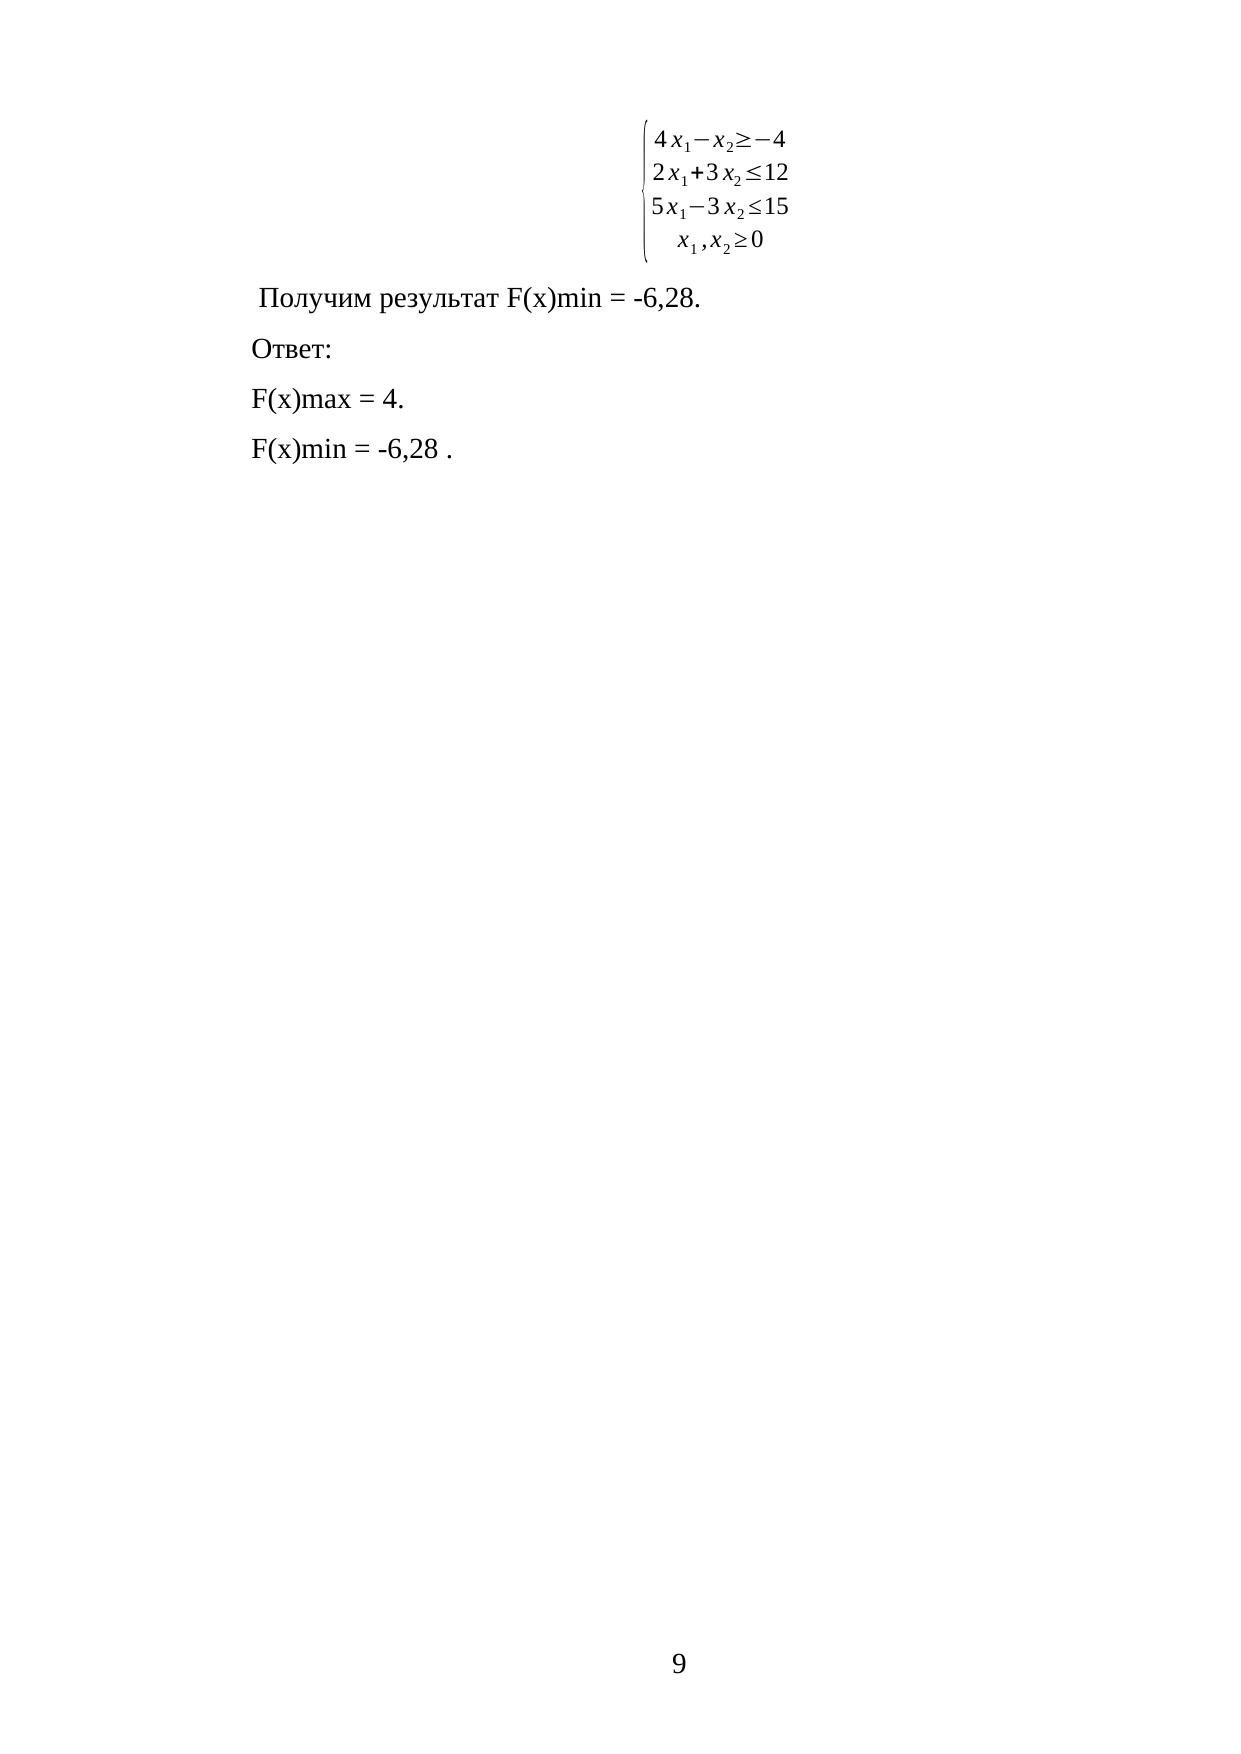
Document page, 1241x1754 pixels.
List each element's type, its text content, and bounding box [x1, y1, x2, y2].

text Получим результат F(x)min = -6,28. [177, 280, 1181, 314]
text F(x)min = -6,28 . [177, 431, 1181, 465]
text Ответ: [177, 331, 1181, 364]
text F(x)max = 4. [177, 381, 1181, 414]
